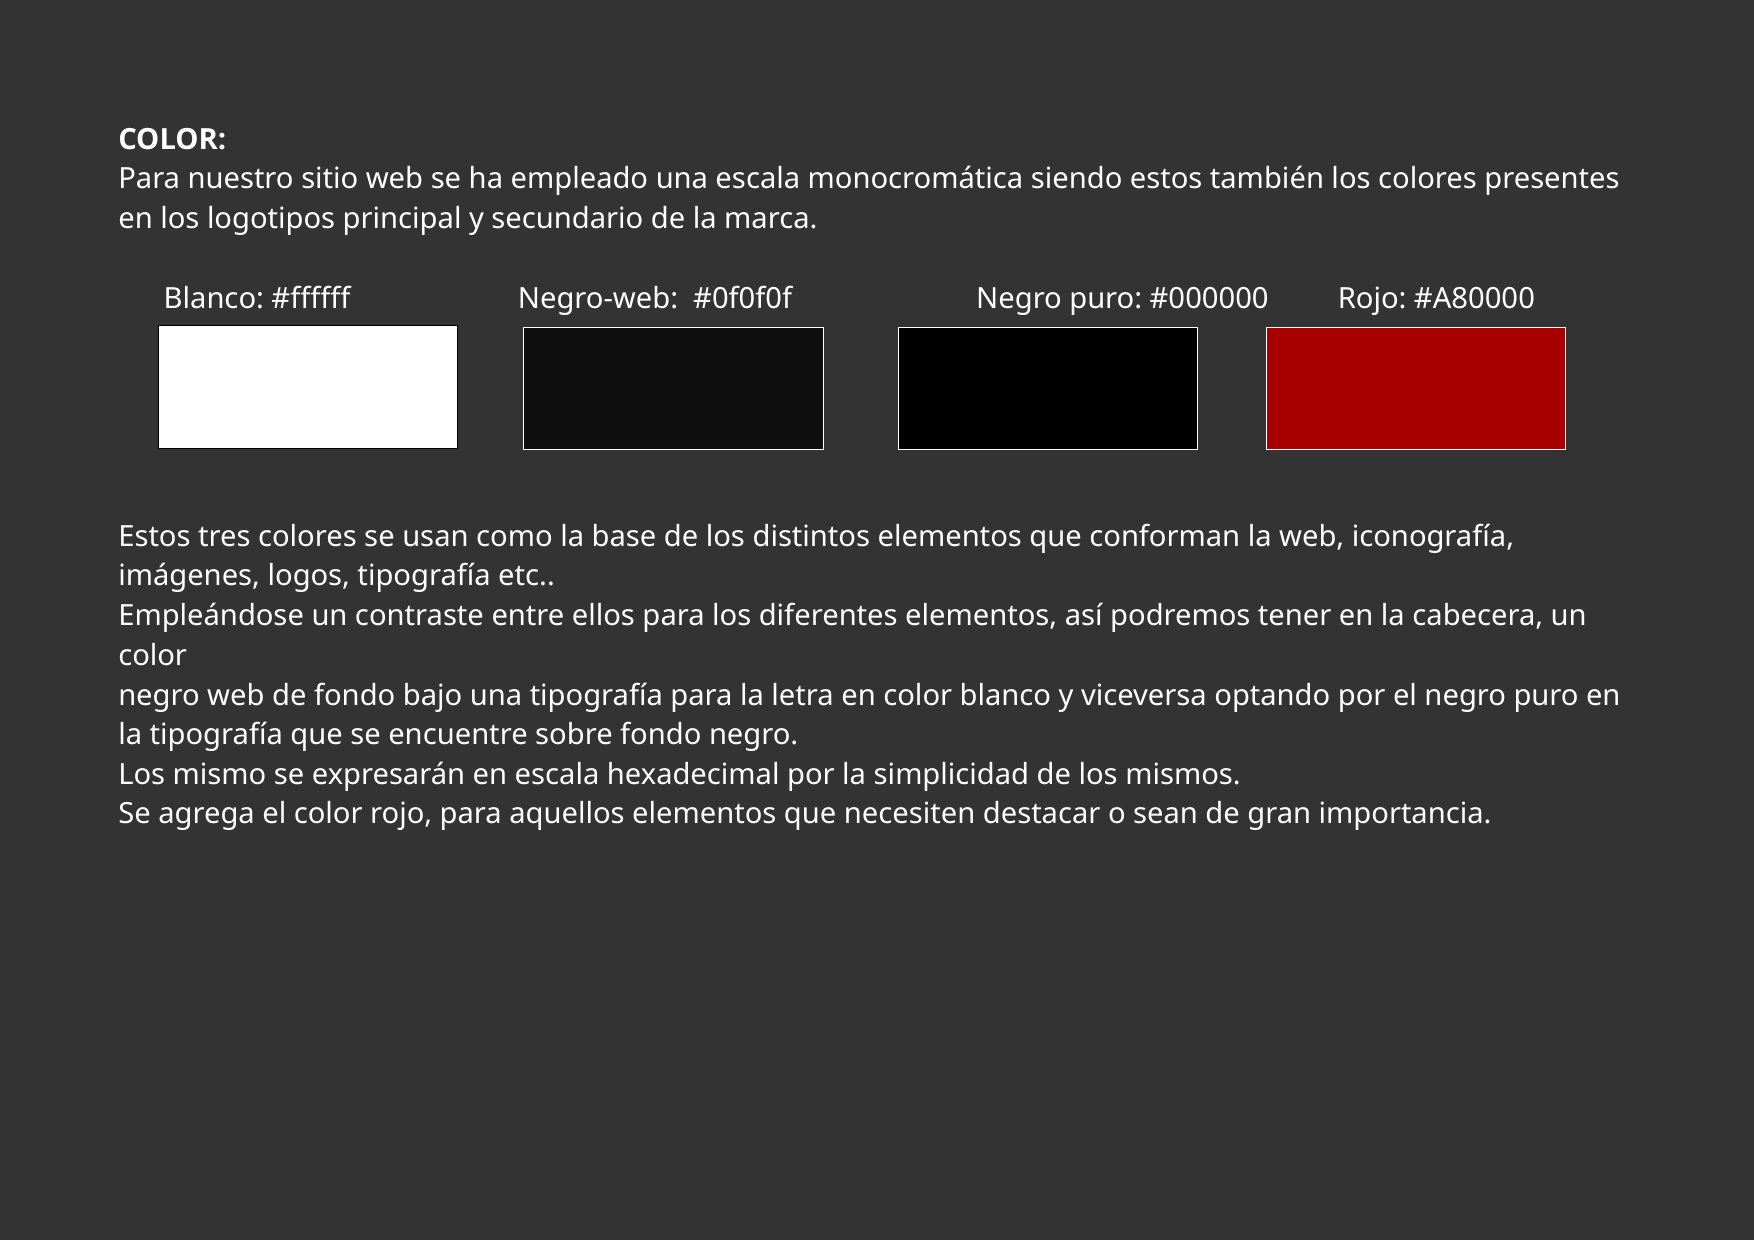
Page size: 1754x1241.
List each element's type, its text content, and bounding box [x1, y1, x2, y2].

text Para nuestro sitio web se ha empleado una escala monocromática siendo estos también los colores presentes en los logotipos principal y secundario de la marca. [118, 158, 1636, 237]
text Estos tres colores se usan como la base de los distintos elementos que conforman la web, iconografía, imágenes, logos, tipografía etc.. [118, 515, 1636, 594]
text Los mismo se expresarán en escala hexadecimal por la simplicidad de los mismos. [118, 753, 1636, 793]
text Blanco: #ffffff Negro-web: #0f0f0f Negro puro: #000000 Rojo: #A80000 [118, 277, 1636, 317]
text COLOR: [118, 118, 1636, 158]
text Se agrega el color rojo, para aquellos elementos que necesiten destacar o sean de gran importancia. [118, 793, 1636, 832]
text Empleándose un contraste entre ellos para los diferentes elementos, así podremos tener en la cabecera, un color [118, 594, 1636, 674]
text negro web de fondo bajo una tipografía para la letra en color blanco y viceversa optando por el negro puro en la tipografía que se encuentre sobre fondo negro. [118, 674, 1636, 753]
